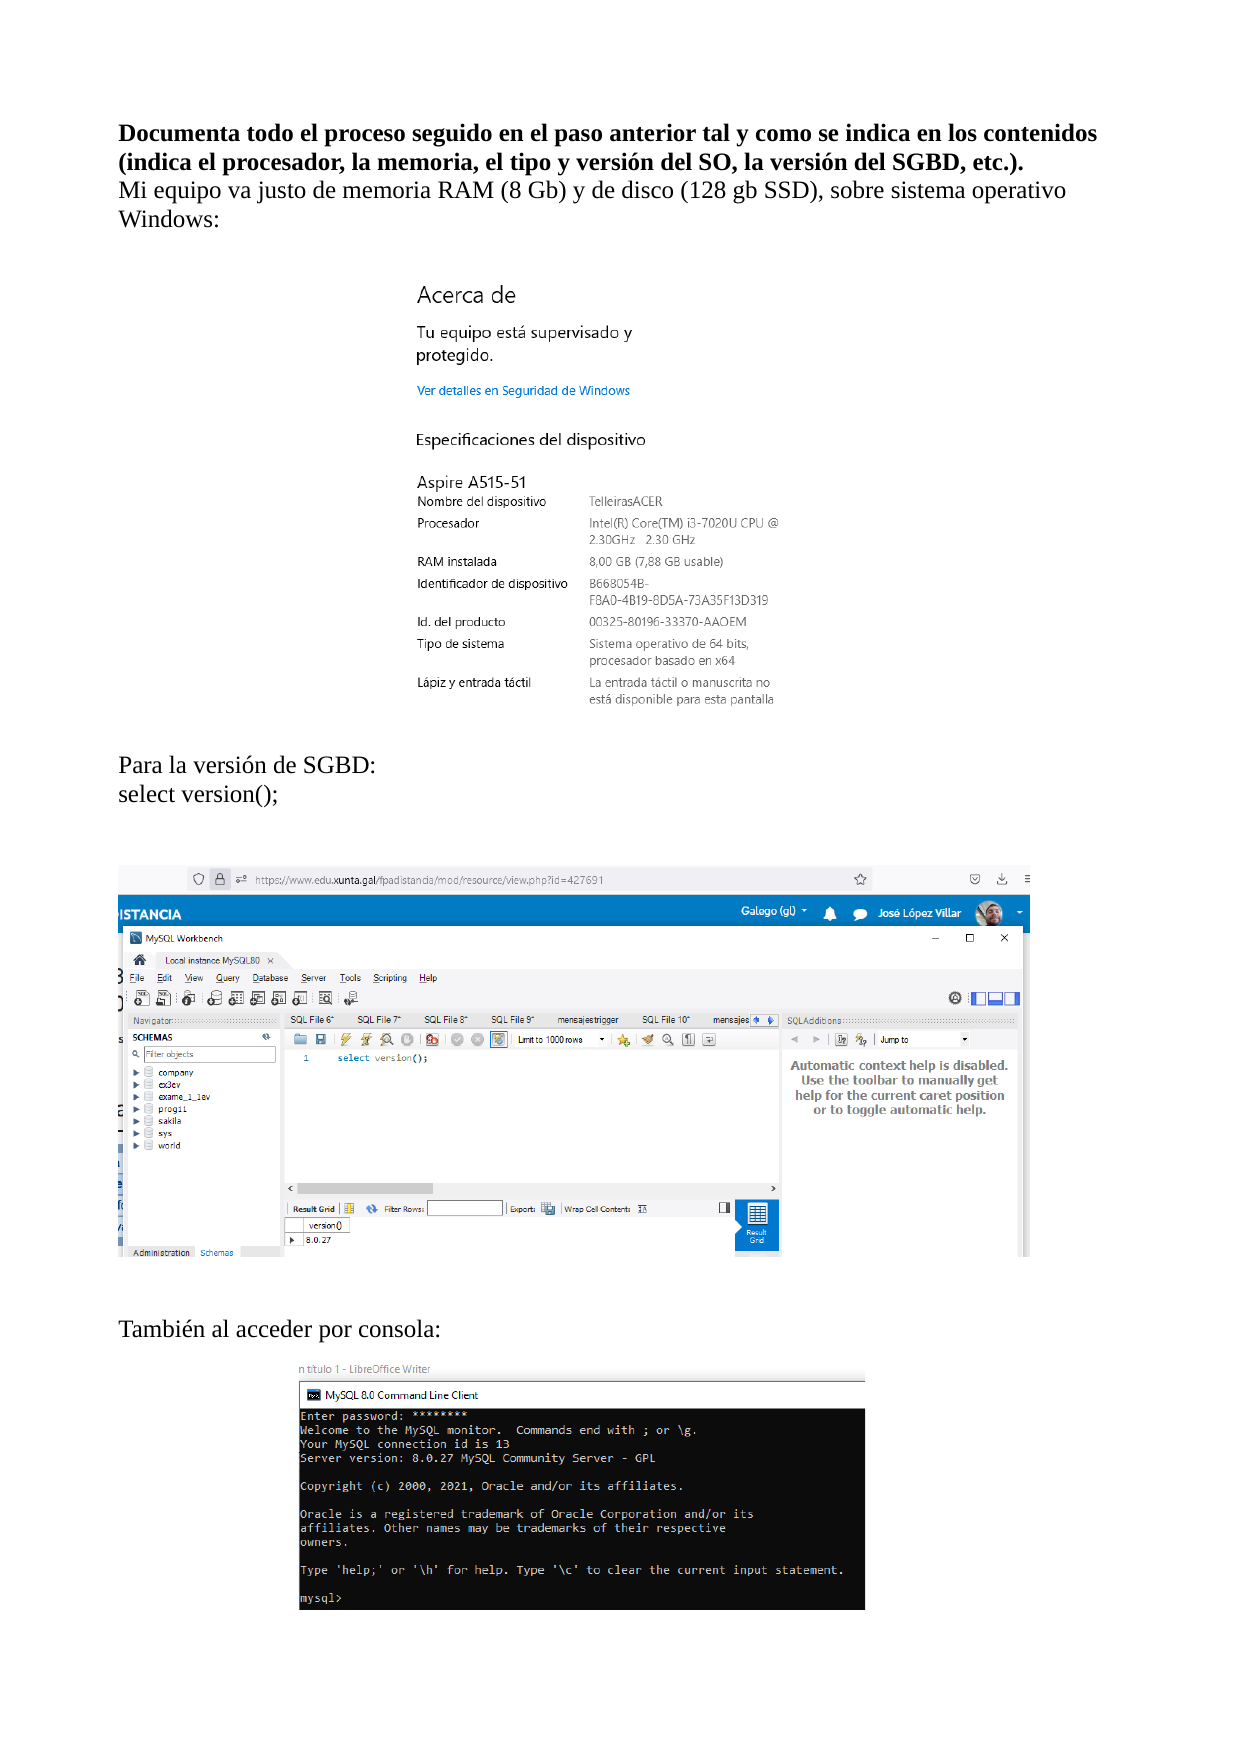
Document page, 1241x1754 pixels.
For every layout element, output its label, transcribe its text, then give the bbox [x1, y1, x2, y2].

text Mi equipo va justo de memoria RAM (8 Gb) y de disco (128 gb SSD), sobre sistema operativo Windows: [118, 176, 1122, 233]
picture [298, 1360, 866, 1610]
text select version(); [118, 779, 1122, 808]
text Documenta todo el proceso seguido en el paso anterior tal y como se indica en los contenidos (indica el procesador, la memoria, el tipo y versión del SO, la versión del SGBD, etc.). [118, 118, 1122, 176]
text Para la versión de SGBD: [118, 751, 1122, 779]
picture [118, 865, 1030, 1257]
picture [405, 274, 819, 719]
text También al acceder por consola: [118, 1314, 1122, 1342]
